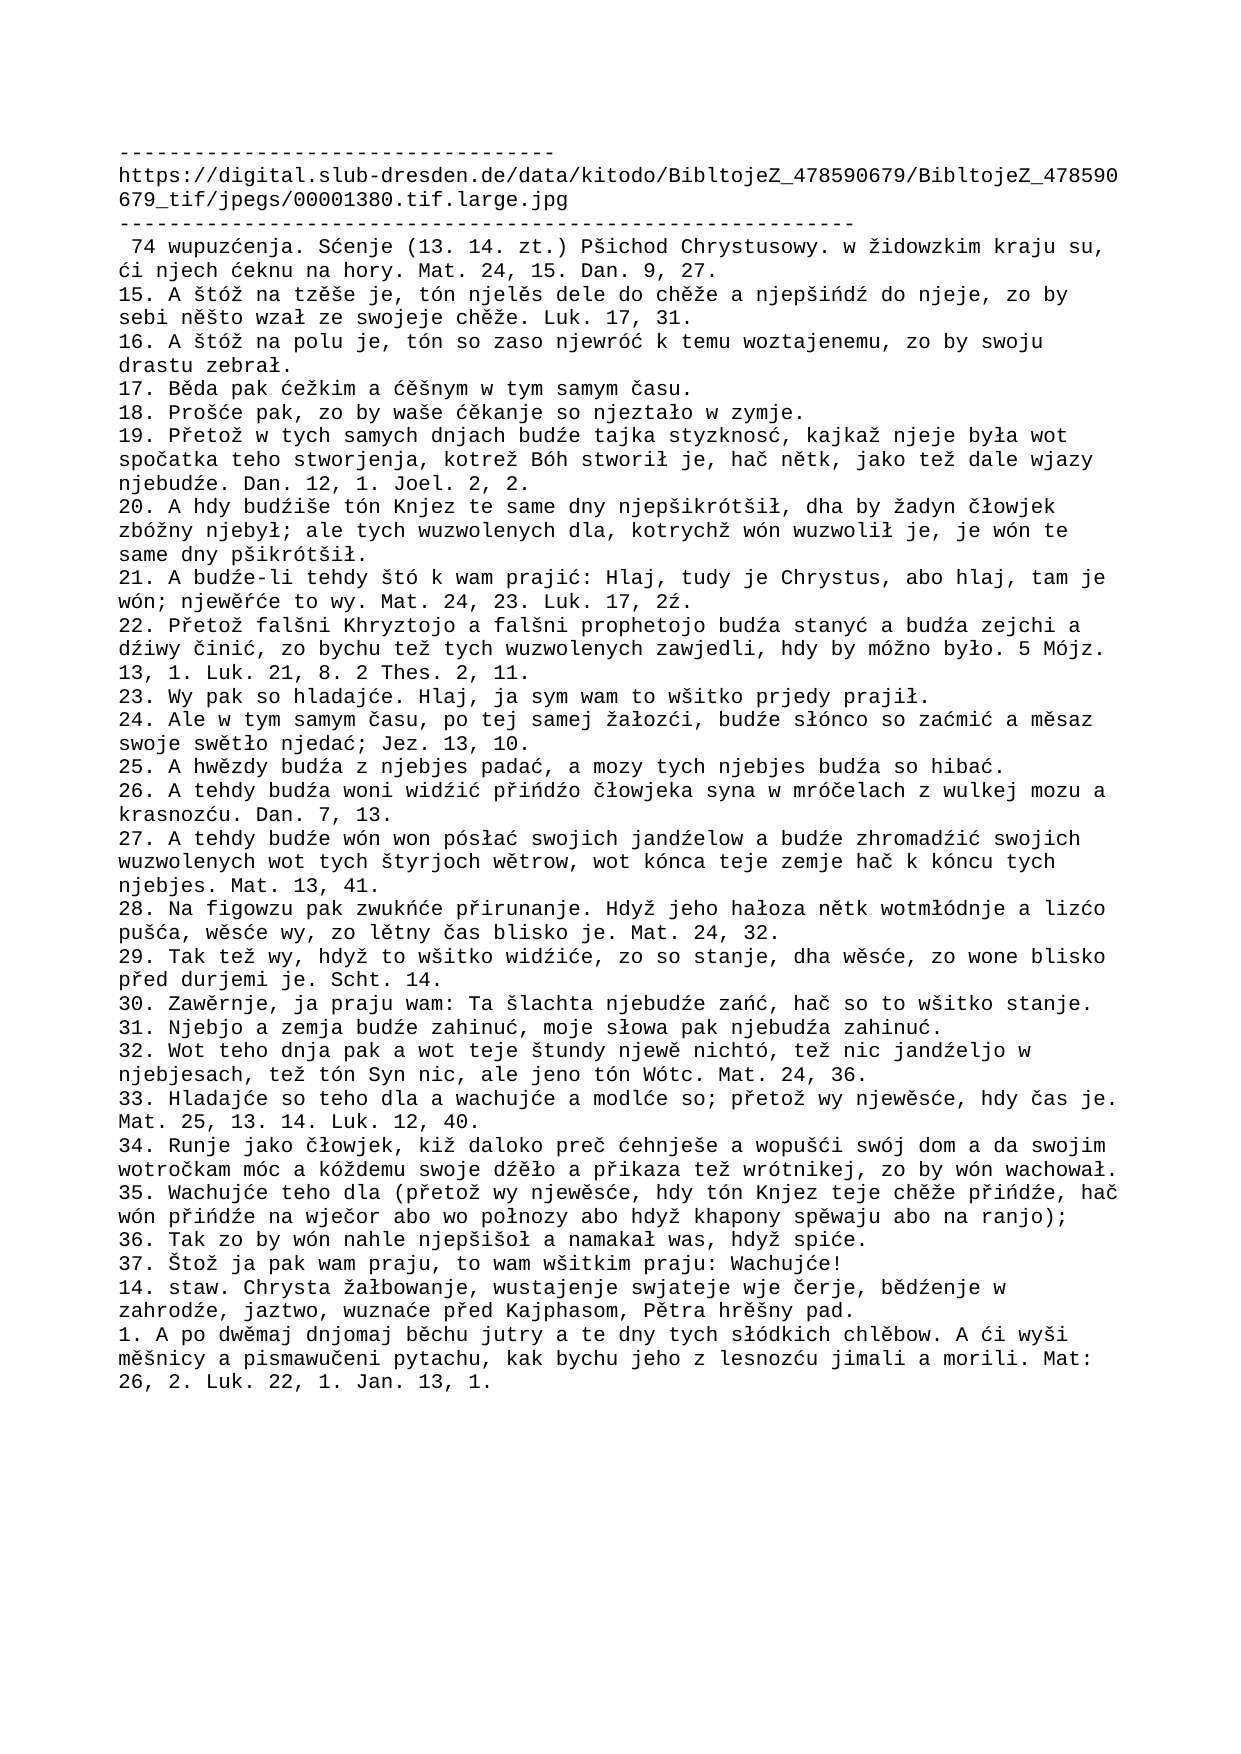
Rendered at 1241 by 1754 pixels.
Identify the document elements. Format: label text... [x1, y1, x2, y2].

text 26. A tehdy budźa woni widźić přińdźo čłowjeka syna w mróčelach z wulkej mozu a krasnozću. Dan. 7, 13. [118, 780, 1122, 827]
text 31. Njebjo a zemja budźe zahinuć, moje słowa pak njebudźa zahinuć. [118, 1017, 1122, 1040]
text 34. Runje jako čłowjek, kiž daloko preč ćehnješe a wopušći swój dom a da swojim wotročkam móc a kóždemu swoje dźěło a přikaza tež wrótnikej, zo by wón wachował. [118, 1135, 1122, 1182]
text 1. A po dwěmaj dnjomaj běchu jutry a te dny tych słódkich chlěbow. A ći wyši měšnicy a pismawučeni pytachu, kak bychu jeho z lesnozću jimali a morili. Mat: 26, 2. Luk. 22, 1. Jan. 13, 1. [118, 1324, 1122, 1395]
text 33. Hladajće so teho dla a wachujće a modlće so; přetož wy njewěsće, hdy čas je. Mat. 25, 13. 14. Luk. 12, 40. [118, 1088, 1122, 1135]
text 27. A tehdy budźe wón won pósłać swojich jandźelow a budźe zhromadźić swojich wuzwolenych wot tych štyrjoch wětrow, wot kónca teje zemje hač k kóncu tych njebjes. Mat. 13, 41. [118, 827, 1122, 898]
text 35. Wachujće teho dla (přetož wy njewěsće, hdy tón Knjez teje chěže přińdźe, hač wón přińdźe na wječor abo wo połnozy abo hdyž khapony spěwaju abo na ranjo); [118, 1182, 1122, 1229]
text 32. Wot teho dnja pak a wot teje štundy njewě nichtó, tež nic jandźeljo w njebjesach, tež tón Syn nic, ale jeno tón Wótc. Mat. 24, 36. [118, 1040, 1122, 1088]
text 29. Tak tež wy, hdyž to wšitko widźiće, zo so stanje, dha wěsće, zo wone blisko před durjemi je. Scht. 14. [118, 946, 1122, 993]
text 28. Na figowzu pak zwukńće přirunanje. Hdyž jeho hałoza nětk wotmłódnje a lizćo pušća, wěsće wy, zo lětny čas blisko je. Mat. 24, 32. [118, 898, 1122, 946]
text 36. Tak zo by wón nahle njepšišoł a namakał was, hdyž spiće. [118, 1229, 1122, 1253]
text 25. A hwězdy budźa z njebjes padać, a mozy tych njebjes budźa so hibać. [118, 757, 1122, 780]
text 16. A štóž na polu je, tón so zaso njewróć k temu woztajenemu, zo by swoju drastu zebrał. [118, 331, 1122, 378]
text ----------------------------------- https://digital.slub-dresden.de/data/kitodo/BibltojeZ_478590679/BibltojeZ_478590679_tif/jpegs/00001380.tif.large.jpg ----------------------------------------------------------- [118, 142, 1122, 236]
text 18. Prošće pak, zo by waše ćěkanje so njeztało w zymje. [118, 402, 1122, 426]
text 30. Zawěrnje, ja praju wam: Ta šlachta njebudźe zańć, hač so to wšitko stanje. [118, 993, 1122, 1017]
text 24. Ale w tym samym času, po tej samej žałozći, budźe słónco so zaćmić a měsaz swoje swětło njedać; Jez. 13, 10. [118, 709, 1122, 757]
text 17. Běda pak ćežkim a ćěšnym w tym samym času. [118, 378, 1122, 402]
text 74 wupuzćenja. Sćenje (13. 14. zt.) Pšichod Chrystusowy. w židowzkim kraju su, ći njech ćeknu na hory. Mat. 24, 15. Dan. 9, 27. [118, 236, 1122, 284]
text 19. Přetož w tych samych dnjach budźe tajka styzknosć, kajkaž njeje była wot spočatka teho stworjenja, kotrež Bóh stworił je, hač nětk, jako tež dale wjazy njebudźe. Dan. 12, 1. Joel. 2, 2. [118, 426, 1122, 496]
text 14. staw. Chrysta žałbowanje, wustajenje swjateje wje čerje, bědźenje w zahrodźe, jaztwo, wuznaće před Kajphasom, Pětra hrěšny pad. [118, 1277, 1122, 1324]
text 20. A hdy budźiše tón Knjez te same dny njepšikrótšił, dha by žadyn čłowjek zbóžny njebył; ale tych wuzwolenych dla, kotrychž wón wuzwolił je, je wón te same dny pšikrótšił. [118, 496, 1122, 567]
text 21. A budźe-li tehdy štó k wam prajić: Hlaj, tudy je Chrystus, abo hlaj, tam je wón; njewěŕće to wy. Mat. 24, 23. Luk. 17, 2ź. [118, 567, 1122, 615]
text 15. A štóž na tzěše je, tón njelěs dele do chěže a njepšińdź do njeje, zo by sebi něšto wzał ze swojeje chěže. Luk. 17, 31. [118, 284, 1122, 331]
text 22. Přetož falšni Khryztojo a falšni prophetojo budźa stanyć a budźa zejchi a dźiwy činić, zo bychu tež tych wuzwolenych zawjedli, hdy by móžno było. 5 Mójz. 13, 1. Luk. 21, 8. 2 Thes. 2, 11. [118, 615, 1122, 686]
text 23. Wy pak so hladajće. Hlaj, ja sym wam to wšitko prjedy prajił. [118, 686, 1122, 709]
text 37. Štož ja pak wam praju, to wam wšitkim praju: Wachujće! [118, 1253, 1122, 1277]
